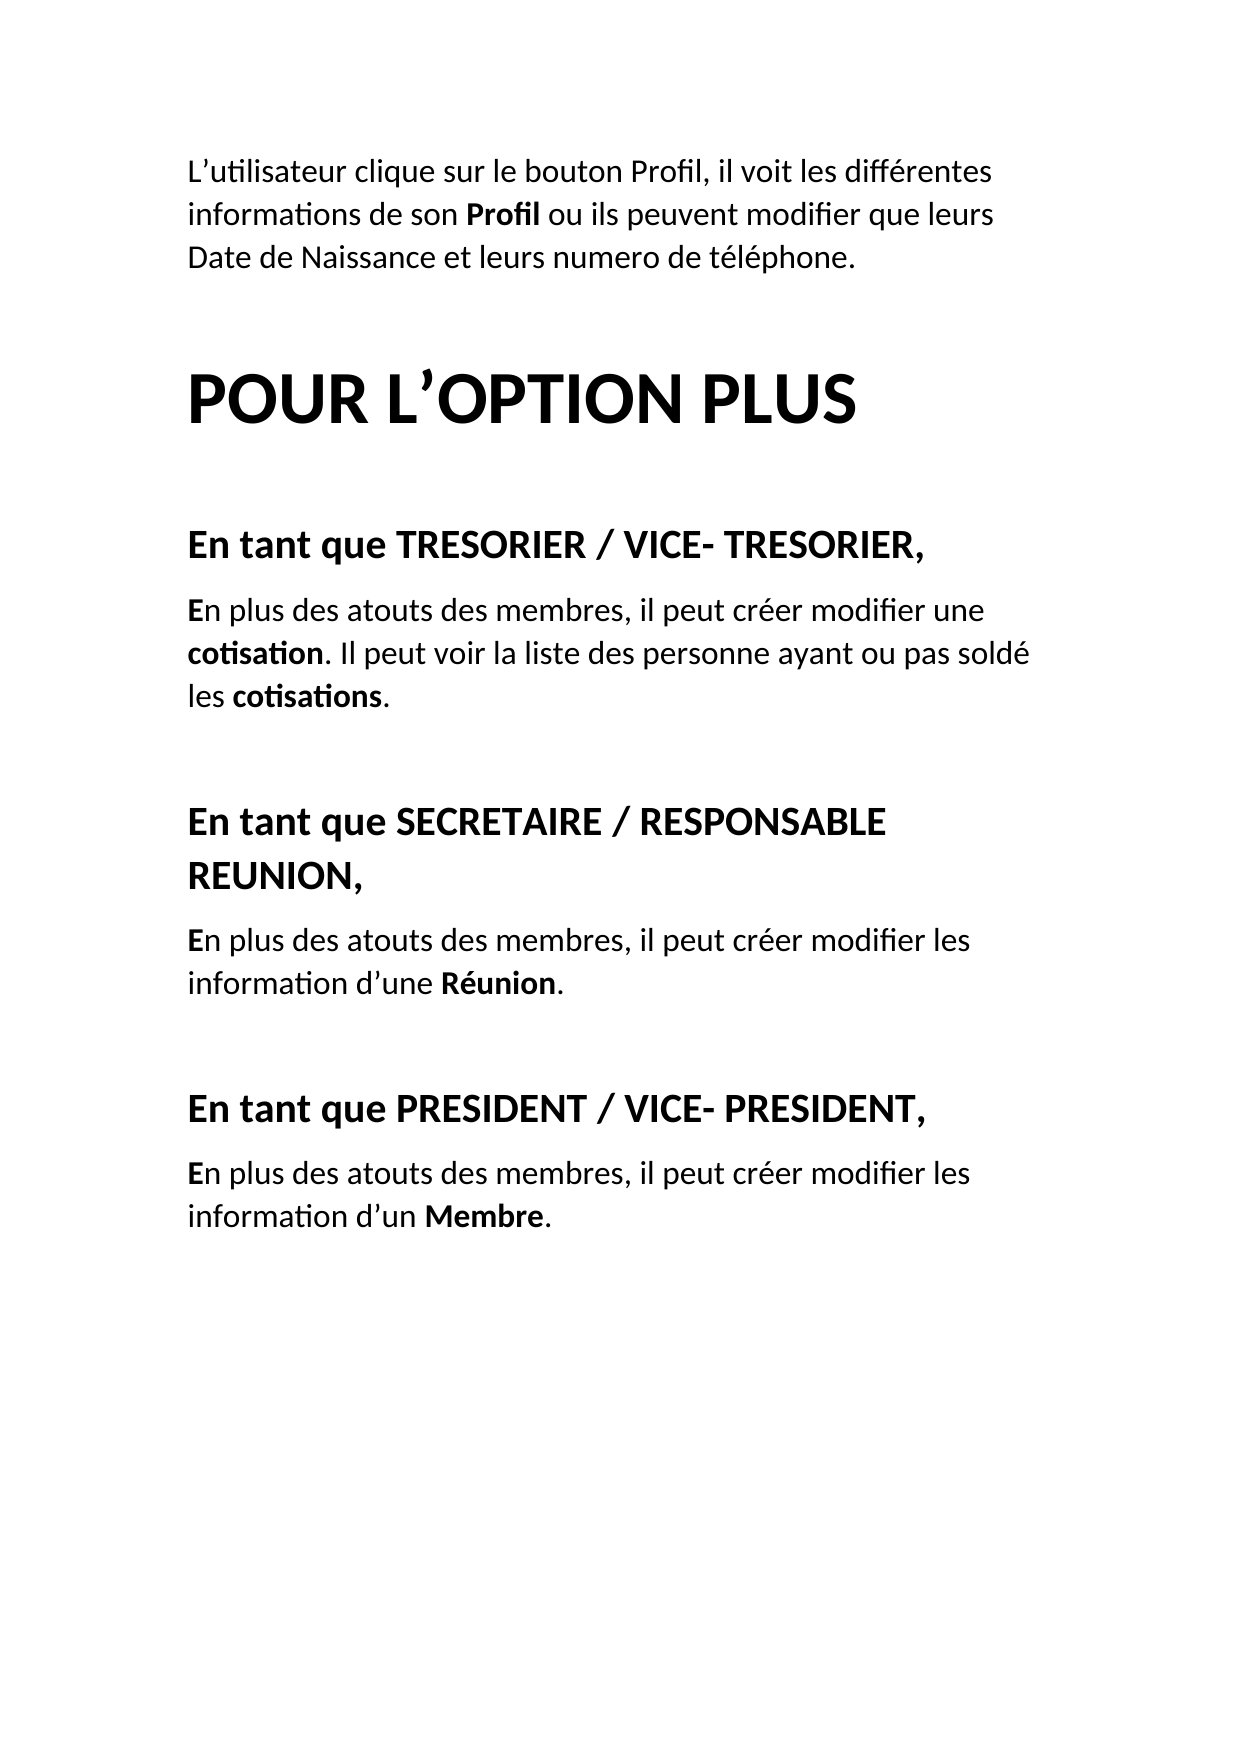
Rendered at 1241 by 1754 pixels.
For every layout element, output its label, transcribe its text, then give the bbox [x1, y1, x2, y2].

text L’utilisateur clique sur le bouton Profil, il voit les différentes informations de son Profil ou ils peuvent modifier que leurs Date de Naissance et leurs numero de téléphone. [187, 150, 1053, 277]
text En tant que TRESORIER / VICE- TRESORIER, [187, 518, 1053, 569]
text En plus des atouts des membres, il peut créer modifier une cotisation. Il peut voir la liste des personne ayant ou pas soldé les cotisations. [187, 589, 1053, 716]
text POUR L’OPTION PLUS [187, 350, 1053, 442]
text En plus des atouts des membres, il peut créer modifier les information d’un Membre. [187, 1152, 1053, 1236]
text En plus des atouts des membres, il peut créer modifier les information d’une Réunion. [187, 919, 1053, 1003]
text En tant que SECRETAIRE / RESPONSABLE REUNION, [187, 795, 1053, 899]
text En tant que PRESIDENT / VICE- PRESIDENT, [187, 1082, 1053, 1133]
